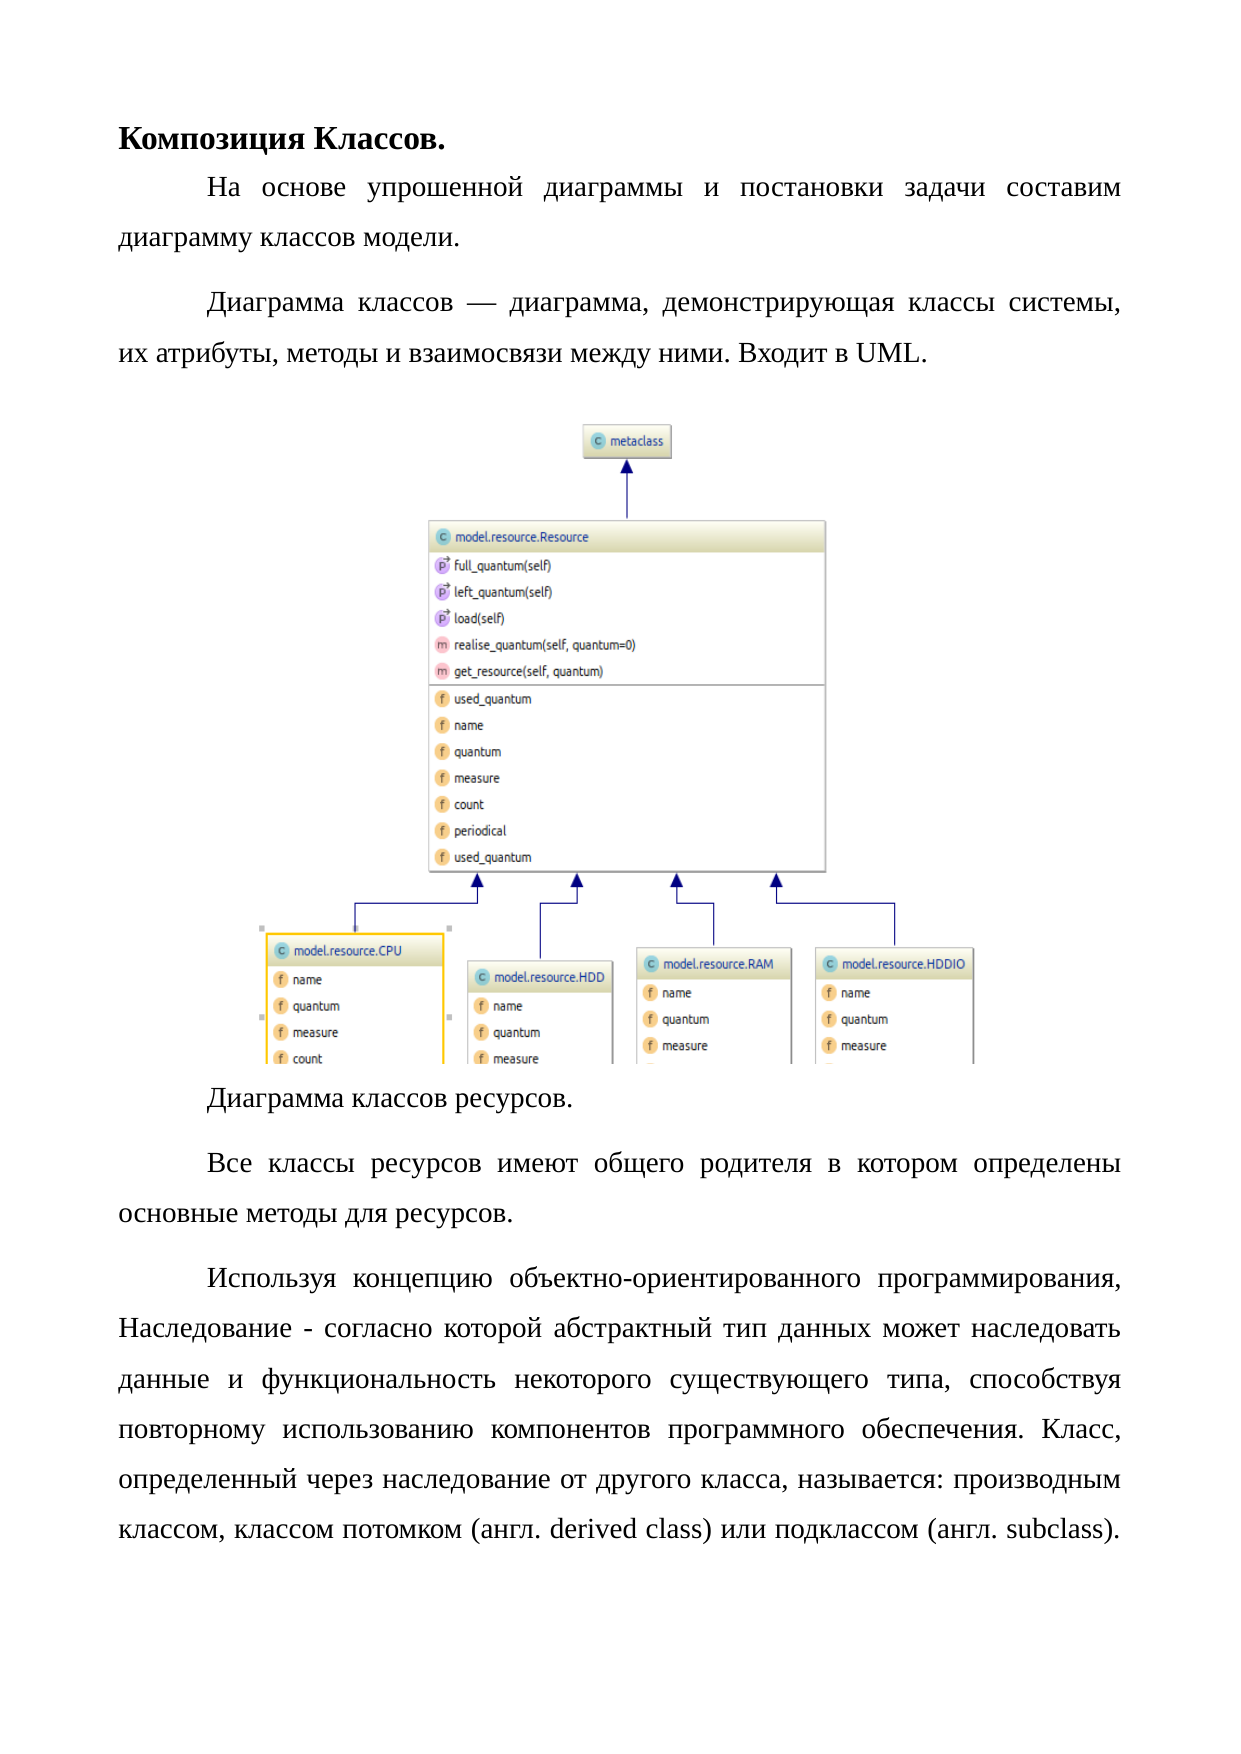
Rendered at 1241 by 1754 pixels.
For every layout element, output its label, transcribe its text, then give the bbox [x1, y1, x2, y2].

text На основе упрошенной диаграммы и постановки задачи составим диаграмму классов модели. [118, 169, 1122, 253]
text Диаграмма классов — диаграмма, демонстрирующая классы системы, их атрибуты, методы и взаимосвязи между ними. Входит в UML. [118, 284, 1122, 368]
picture [244, 399, 996, 1064]
text Диаграмма классов ресурсов. [118, 400, 1122, 1113]
subtitle Композиция Классов. [118, 118, 1122, 157]
text Используя концепцию объектно-ориентированного программирования, Наследование - согласно которой абстрактный тип данных может наследовать данные и функциональность некоторого существующего типа, способствуя повторному использованию компонентов программного обеспечения. Класс, определенный через наследование от другого класса, называется: производным классом, классом потомком (англ. derived class) или подклассом (англ. subclass). [118, 1260, 1122, 1545]
text Все классы ресурсов имеют общего родителя в котором определены основные методы для ресурсов. [118, 1145, 1122, 1229]
